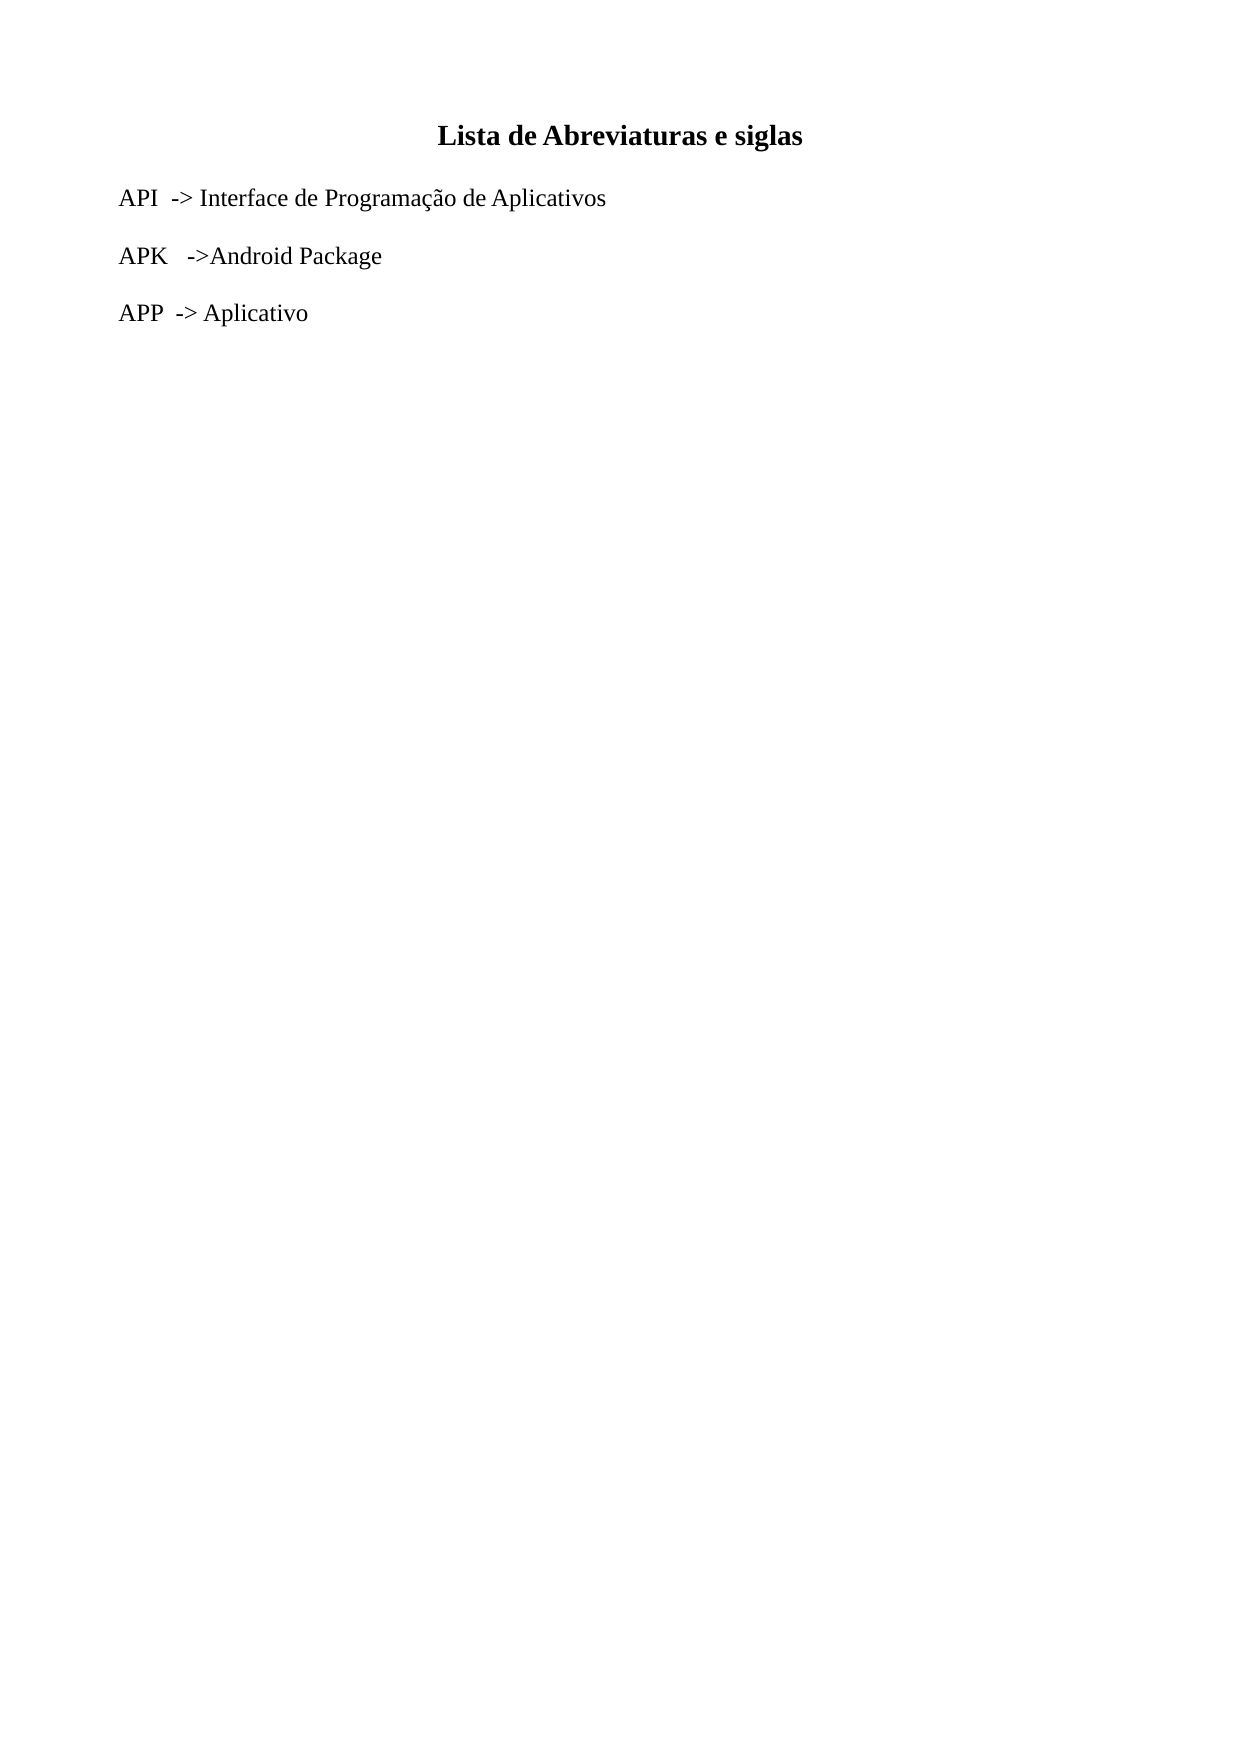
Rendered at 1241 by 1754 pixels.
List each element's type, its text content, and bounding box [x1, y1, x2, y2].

text API -> Interface de Programação de Aplicativos [118, 183, 1122, 212]
text APP -> Aplicativo [118, 298, 1122, 327]
text APK ->Android Package [118, 241, 1122, 269]
text Lista de Abreviaturas e siglas [118, 118, 1122, 152]
